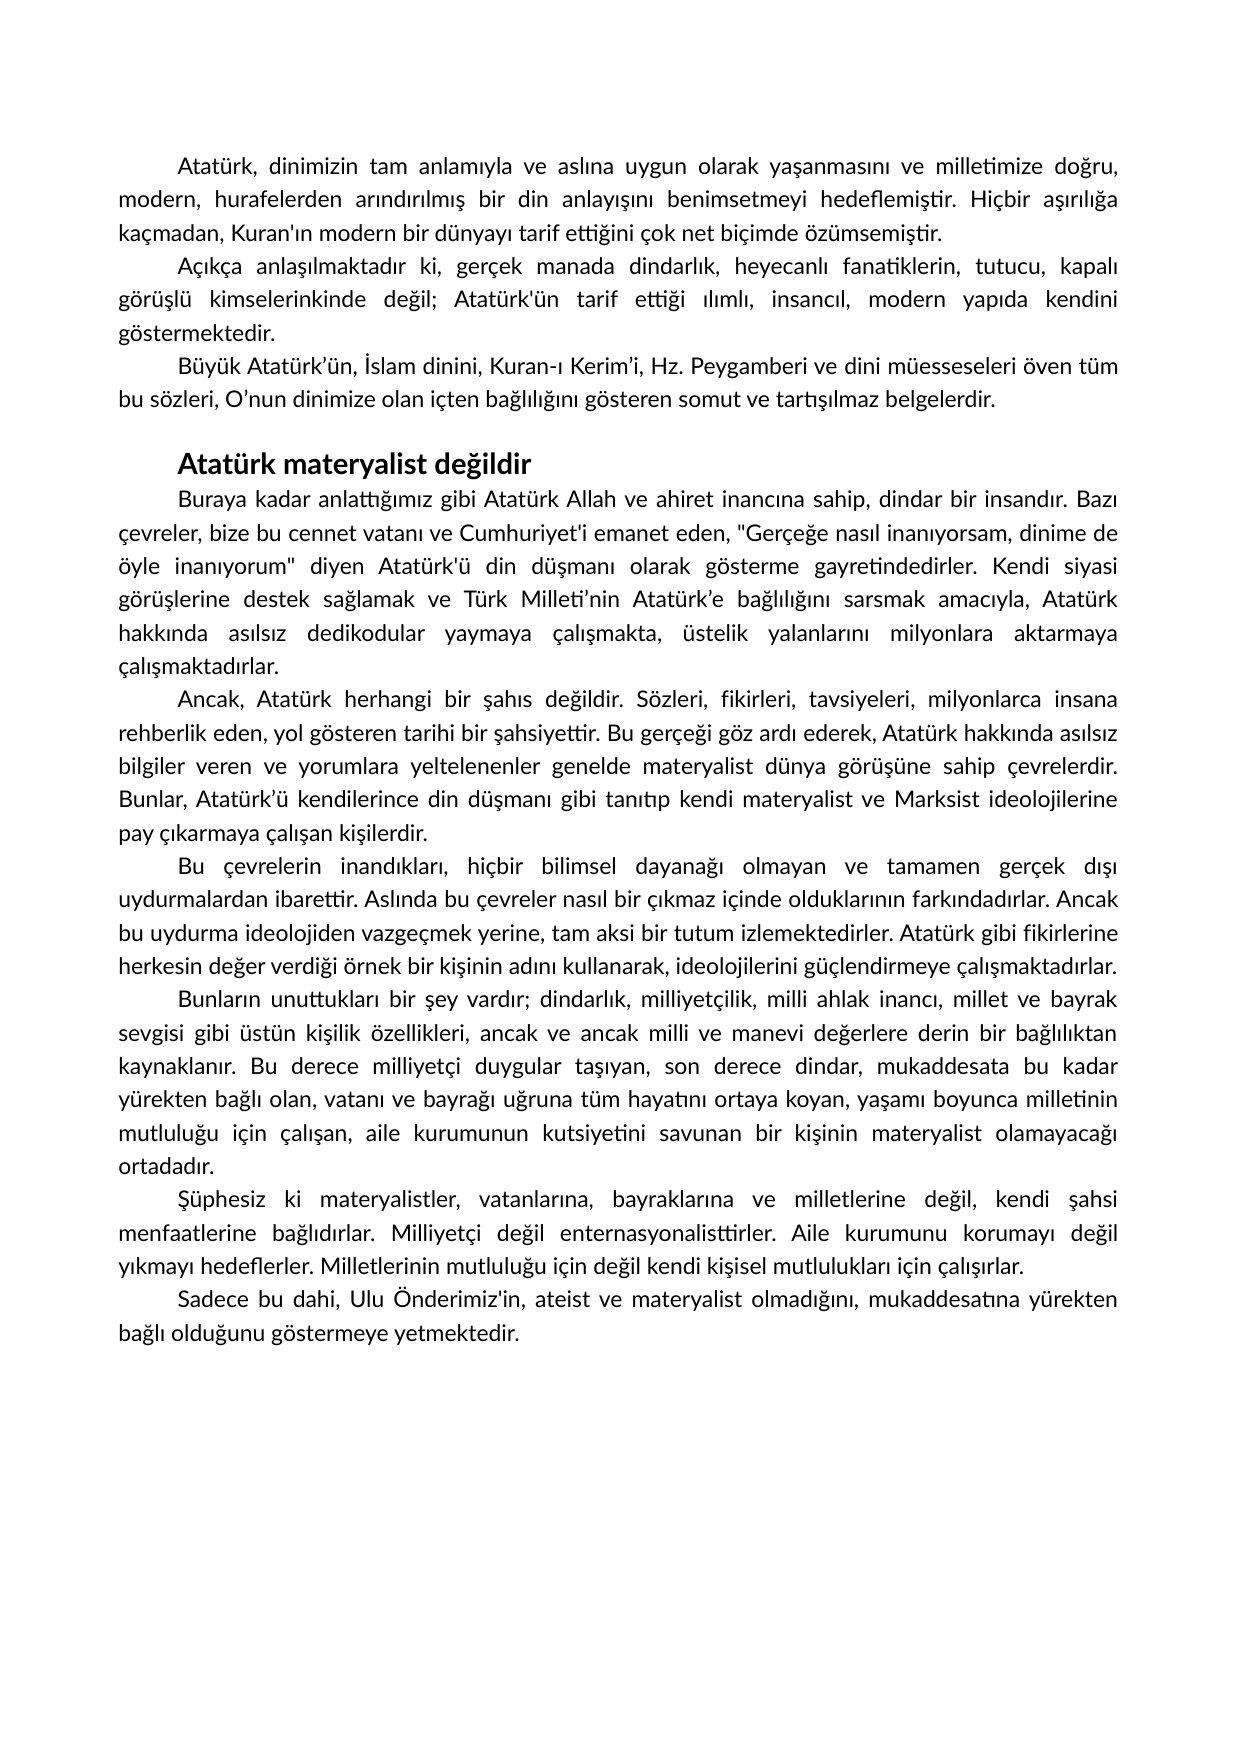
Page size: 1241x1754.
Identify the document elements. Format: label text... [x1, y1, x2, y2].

text Buraya kadar anlattığımız gibi Atatürk Allah ve ahiret inancına sahip, dindar bir insandır. Bazı çevreler, bize bu cennet vatanı ve Cumhuriyet'i emanet eden, "Gerçeğe nasıl inanıyorsam, dinime de öyle inanıyorum" diyen Atatürk'ü din düşmanı olarak gösterme gayretindedirler. Kendi siyasi görüşlerine destek sağlamak ve Türk Milleti’nin Atatürk’e bağlılığını sarsmak amacıyla, Atatürk hakkında asılsız dedikodular yaymaya çalışmakta, üstelik yalanlarını milyonlara aktarmaya çalışmaktadırlar. [118, 481, 1119, 681]
text Ancak, Atatürk herhangi bir şahıs değildir. Sözleri, fikirleri, tavsiyeleri, milyonlarca insana rehberlik eden, yol gösteren tarihi bir şahsiyettir. Bu gerçeği göz ardı ederek, Atatürk hakkında asılsız bilgiler veren ve yorumlara yeltelenenler genelde materyalist dünya görüşüne sahip çevrelerdir. Bunlar, Atatürk’ü kendilerince din düşmanı gibi tanıtıp kendi materyalist ve Marksist ideolojilerine pay çıkarmaya çalışan kişilerdir. [118, 681, 1119, 848]
text Şüphesiz ki materyalistler, vatanlarına, bayraklarına ve milletlerine değil, kendi şahsi menfaatlerine bağlıdırlar. Milliyetçi değil enternasyonalisttirler. Aile kurumunu korumayı değil yıkmayı hedeflerler. Milletlerinin mutluluğu için değil kendi kişisel mutlulukları için çalışırlar. [118, 1181, 1119, 1281]
text Bunların unuttukları bir şey vardır; dindarlık, milliyetçilik, milli ahlak inancı, millet ve bayrak sevgisi gibi üstün kişilik özellikleri, ancak ve ancak milli ve manevi değerlere derin bir bağlılıktan kaynaklanır. Bu derece milliyetçi duygular taşıyan, son derece dindar, mukaddesata bu kadar yürekten bağlı olan, vatanı ve bayrağı uğruna tüm hayatını ortaya koyan, yaşamı boyunca milletinin mutluluğu için çalışan, aile kurumunun kutsiyetini savunan bir kişinin materyalist olamayacağı ortadadır. [118, 981, 1119, 1181]
text Sadece bu dahi, Ulu Önderimiz'in, ateist ve materyalist olmadığını, mukaddesatına yürekten bağlı olduğunu göstermeye yetmektedir. [118, 1281, 1119, 1348]
text Atatürk materyalist değildir [118, 448, 1119, 481]
text Büyük Atatürk’ün, İslam dinini, Kuran-ı Kerim’i, Hz. Peygamberi ve dini müesseseleri öven tüm bu sözleri, O’nun dinimize olan içten bağlılığını gösteren somut ve tartışılmaz belgelerdir. [118, 348, 1119, 414]
text Bu çevrelerin inandıkları, hiçbir bilimsel dayanağı olmayan ve tamamen gerçek dışı uydurmalardan ibarettir. Aslında bu çevreler nasıl bir çıkmaz içinde olduklarının farkındadırlar. Ancak bu uydurma ideolojiden vazgeçmek yerine, tam aksi bir tutum izlemektedirler. Atatürk gibi fikirlerine herkesin değer verdiği örnek bir kişinin adını kullanarak, ideolojilerini güçlendirmeye çalışmaktadırlar. [118, 848, 1119, 981]
text Açıkça anlaşılmaktadır ki, gerçek manada dindarlık, heyecanlı fanatiklerin, tutucu, kapalı görüşlü kimselerinkinde değil; Atatürk'ün tarif ettiği ılımlı, insancıl, modern yapıda kendini göstermektedir. [118, 248, 1119, 348]
text Atatürk, dinimizin tam anlamıyla ve aslına uygun olarak yaşanmasını ve milletimize doğru, modern, hurafelerden arındırılmış bir din anlayışını benimsetmeyi hedeflemiştir. Hiçbir aşırılığa kaçmadan, Kuran'ın modern bir dünyayı tarif ettiğini çok net biçimde özümsemiştir. [118, 148, 1119, 248]
